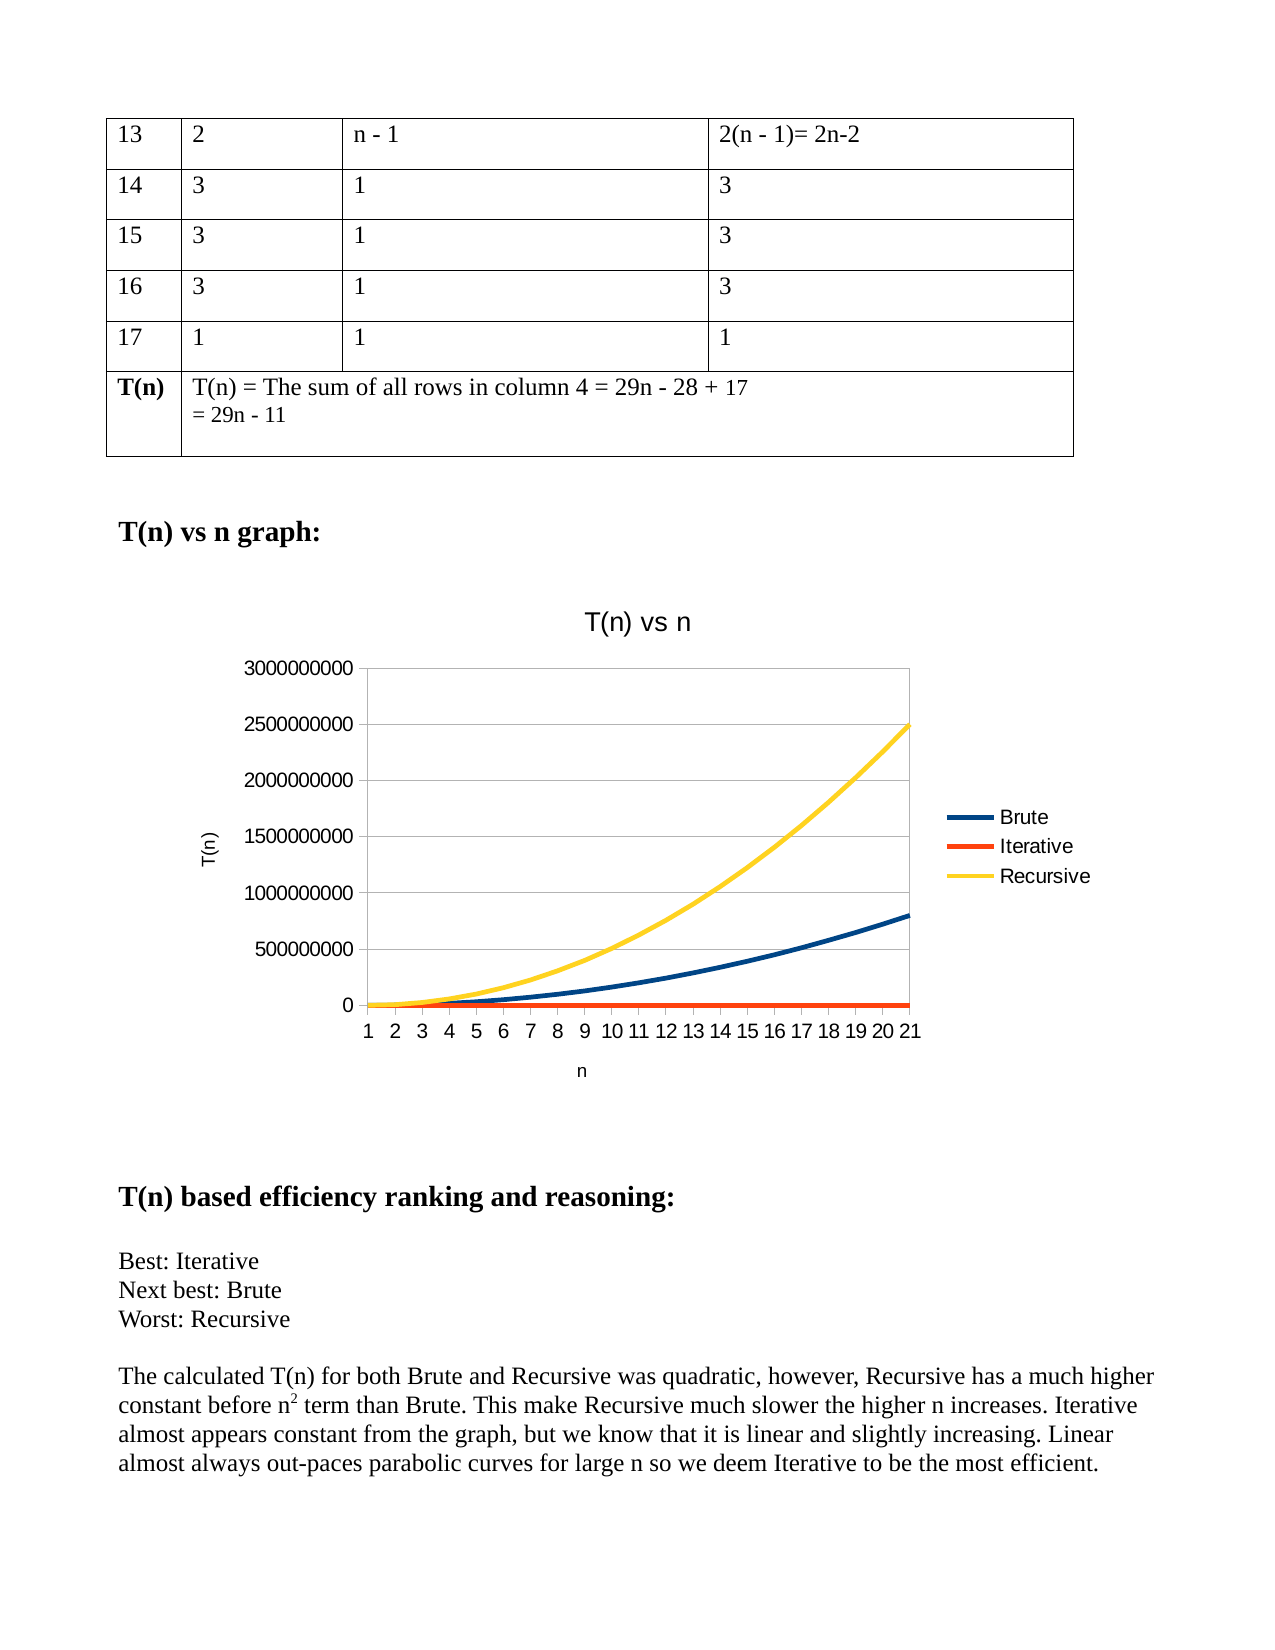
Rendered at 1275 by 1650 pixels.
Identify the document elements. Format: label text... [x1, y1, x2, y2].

table_cell 3 [709, 220, 1073, 270]
table_cell 3 [709, 271, 1073, 321]
text T(n) vs n graph: [118, 514, 1157, 548]
table_cell 1 [343, 170, 708, 219]
text Next best: Brute [118, 1275, 1157, 1304]
table_cell 3 [709, 170, 1073, 219]
table_cell 1 [709, 322, 1073, 371]
text Worst: Recursive [118, 1304, 1157, 1333]
table_cell 1 [343, 322, 708, 371]
table_cell n - 1 [343, 119, 708, 169]
table_cell 3 [182, 220, 342, 270]
text T(n) based efficiency ranking and reasoning: [118, 1179, 1157, 1213]
table_cell 13 [107, 119, 181, 169]
table_cell 14 [107, 170, 181, 219]
table_cell 15 [107, 220, 181, 270]
table_cell T(n) [107, 372, 181, 456]
table_cell 1 [343, 220, 708, 270]
table_cell 1 [343, 271, 708, 321]
text The calculated T(n) for both Brute and Recursive was quadratic, however, Recursive has a much higher constant before n2 term than Brute. This make Recursive much slower the higher n increases. Iterative almost appears constant from the graph, but we know that it is linear and slightly increasing. Linear almost always out-paces parabolic curves for large n so we deem Iterative to be the most efficient. [118, 1361, 1157, 1476]
table_cell 3 [182, 170, 342, 219]
table_cell 17 [107, 322, 181, 371]
table_cell 2 [182, 119, 342, 169]
table_cell 3 [182, 271, 342, 321]
table_cell 1 [182, 322, 342, 371]
table_cell 16 [107, 271, 181, 321]
text Best: Iterative [118, 1246, 1157, 1275]
table_cell T(n) = The sum of all rows in column 4 = 29n - 28 + 17 = 29n - 11 [182, 372, 1073, 456]
table_cell 2(n - 1)= 2n-2 [709, 119, 1073, 169]
